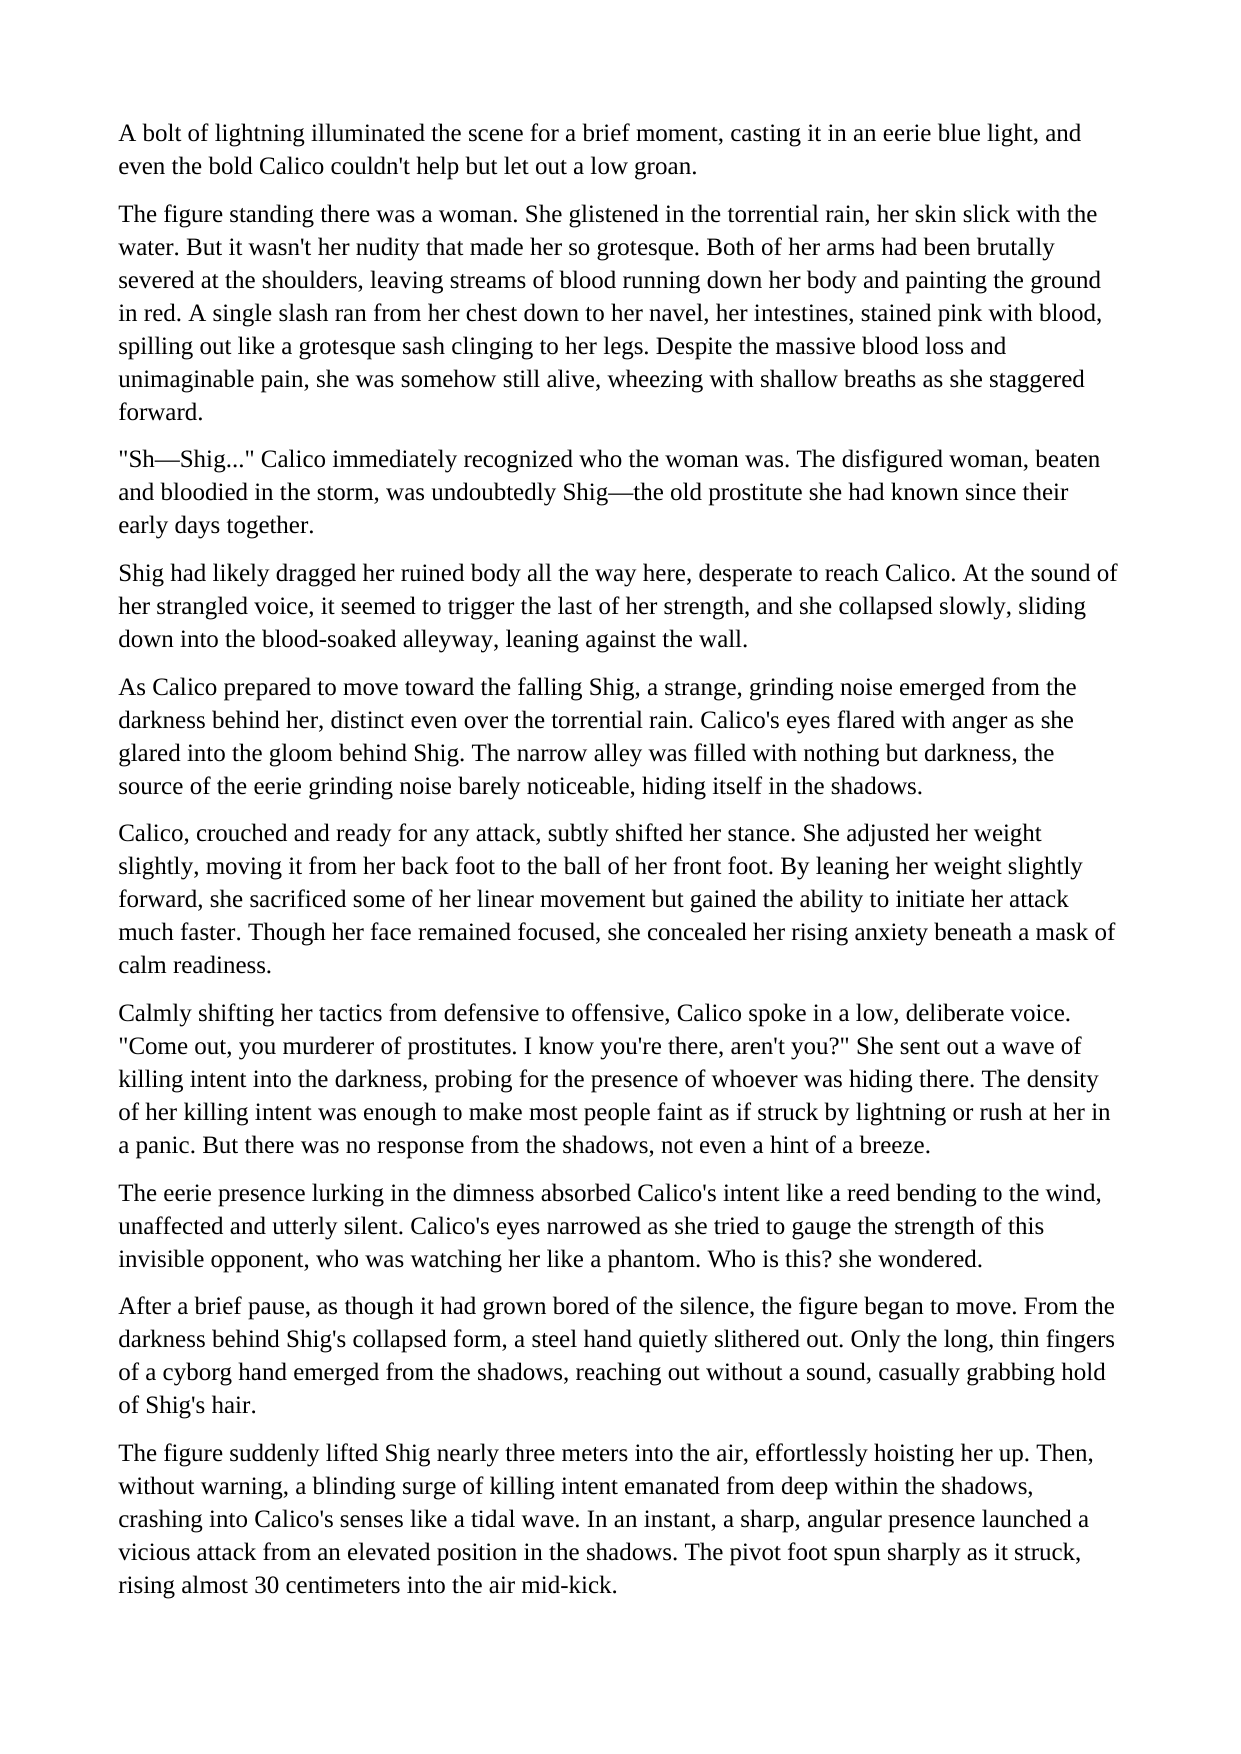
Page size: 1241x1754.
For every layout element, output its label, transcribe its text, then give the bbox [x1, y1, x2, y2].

text The figure suddenly lifted Shig nearly three meters into the air, effortlessly hoisting her up. Then, without warning, a blinding surge of killing intent emanated from deep within the shadows, crashing into Calico's senses like a tidal wave. In an instant, a sharp, angular presence launched a vicious attack from an elevated position in the shadows. The pivot foot spun sharply as it struck, rising almost 30 centimeters into the air mid-kick. [118, 1438, 1122, 1599]
text As Calico prepared to move toward the falling Shig, a strange, grinding noise emerged from the darkness behind her, distinct even over the torrential rain. Calico's eyes flared with anger as she glared into the gloom behind Shig. The narrow alley was filled with nothing but darkness, the source of the eerie grinding noise barely noticeable, hiding itself in the shadows. [118, 672, 1122, 799]
text Shig had likely dragged her ruined body all the way here, desperate to reach Calico. At the sound of her strangled voice, it seemed to trigger the last of her strength, and she collapsed slowly, sliding down into the blood-soaked alleyway, leaning against the wall. [118, 558, 1122, 653]
text "Sh—Shig..." Calico immediately recognized who the woman was. The disfigured woman, beaten and bloodied in the storm, was undoubtedly Shig—the old prostitute she had known since their early days together. [118, 444, 1122, 539]
text A bolt of lightning illuminated the scene for a brief moment, casting it in an eerie blue light, and even the bold Calico couldn't help but let out a low groan. [118, 118, 1122, 180]
text The eerie presence lurking in the dimness absorbed Calico's intent like a reed bending to the wind, unaffected and utterly silent. Calico's eyes narrowed as she tried to gauge the strength of this invisible opponent, who was watching her like a phantom. Who is this? she wondered. [118, 1178, 1122, 1273]
text The figure standing there was a woman. She glistened in the torrential rain, her skin slick with the water. But it wasn't her nudity that made her so grotesque. Both of her arms had been brutally severed at the shoulders, leaving streams of blood running down her body and painting the ground in red. A single slash ran from her chest down to her navel, her intestines, stained pink with blood, spilling out like a grotesque sash clinging to her legs. Despite the massive blood loss and unimaginable pain, she was somehow still alive, wheezing with shallow breaths as she staggered forward. [118, 199, 1122, 426]
text Calico, crouched and ready for any attack, subtly shifted her stance. She adjusted her weight slightly, moving it from her back foot to the ball of her front foot. By leaning her weight slightly forward, she sacrificed some of her linear movement but gained the ability to initiate her attack much faster. Though her face remained focused, she concealed her rising anxiety beneath a mask of calm readiness. [118, 818, 1122, 979]
text After a brief pause, as though it had grown bored of the silence, the figure began to move. From the darkness behind Shig's collapsed form, a steel hand quietly slithered out. Only the long, thin fingers of a cyborg hand emerged from the shadows, reaching out without a sound, casually grabbing hold of Shig's hair. [118, 1291, 1122, 1419]
text Calmly shifting her tactics from defensive to offensive, Calico spoke in a low, deliberate voice. "Come out, you murderer of prostitutes. I know you're there, aren't you?" She sent out a wave of killing intent into the darkness, probing for the presence of whoever was hiding there. The density of her killing intent was enough to make most people faint as if struck by lightning or rush at her in a panic. But there was no response from the shadows, not even a hint of a breeze. [118, 998, 1122, 1159]
